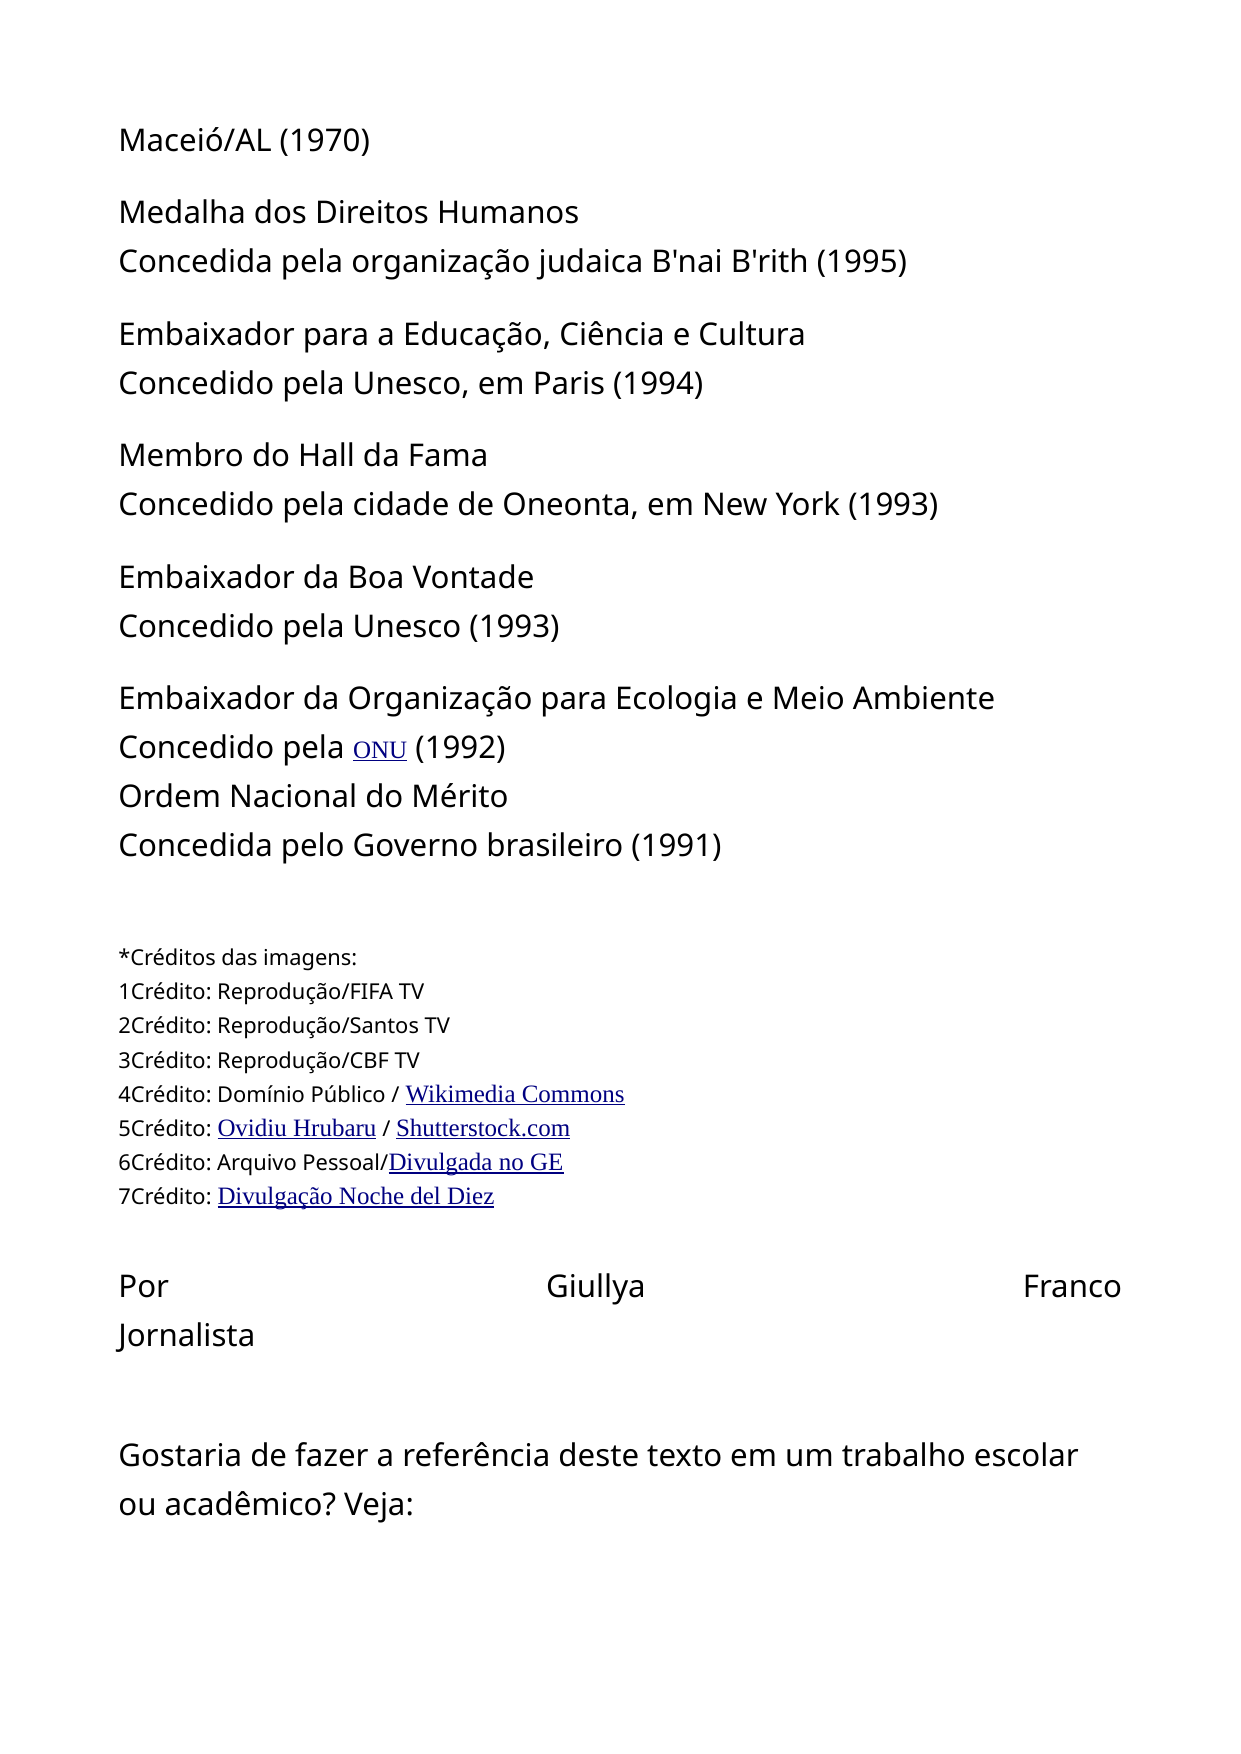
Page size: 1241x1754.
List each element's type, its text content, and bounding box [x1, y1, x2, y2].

text 1Crédito: Reprodução/FIFA TV [118, 976, 1122, 1006]
text Concedida pela organização judaica B'nai B'rith (1995) [118, 239, 1122, 282]
text 2Crédito: Reprodução/Santos TV [118, 1011, 1122, 1040]
text Por Giullya Franco Jornalista [118, 1216, 1122, 1356]
text Embaixador da Organização para Ecologia e Meio Ambiente [118, 676, 1122, 718]
text 7Crédito: Divulgação Noche del Diez [118, 1181, 1122, 1211]
text 3Crédito: Reprodução/CBF TV [118, 1045, 1122, 1074]
text 5Crédito: Ovidiu Hrubaru / Shutterstock.com [118, 1113, 1122, 1143]
text Medalha dos Direitos Humanos [118, 191, 1122, 233]
text *Créditos das imagens: [118, 895, 1122, 972]
text Concedido pela cidade de Oneonta, em New York (1993) [118, 482, 1122, 525]
text 4Crédito: Domínio Público / Wikimedia Commons [118, 1079, 1122, 1109]
text 6Crédito: Arquivo Pessoal/Divulgada no GE [118, 1147, 1122, 1177]
text Concedido pela ONU (1992) [118, 725, 1122, 767]
text Embaixador para a Educação, Ciência e Cultura [118, 312, 1122, 354]
text Maceió/AL (1970) [118, 118, 1122, 161]
text Embaixador da Boa Vontade [118, 554, 1122, 597]
text Gostaria de fazer a referência deste texto em um trabalho escolar ou acadêmico? Veja: [118, 1433, 1122, 1525]
text Membro do Hall da Fama [118, 433, 1122, 476]
text Concedido pela Unesco, em Paris (1994) [118, 361, 1122, 403]
text Ordem Nacional do Mérito [118, 774, 1122, 816]
text Concedida pelo Governo brasileiro (1991) [118, 823, 1122, 865]
text Concedido pela Unesco (1993) [118, 603, 1122, 646]
